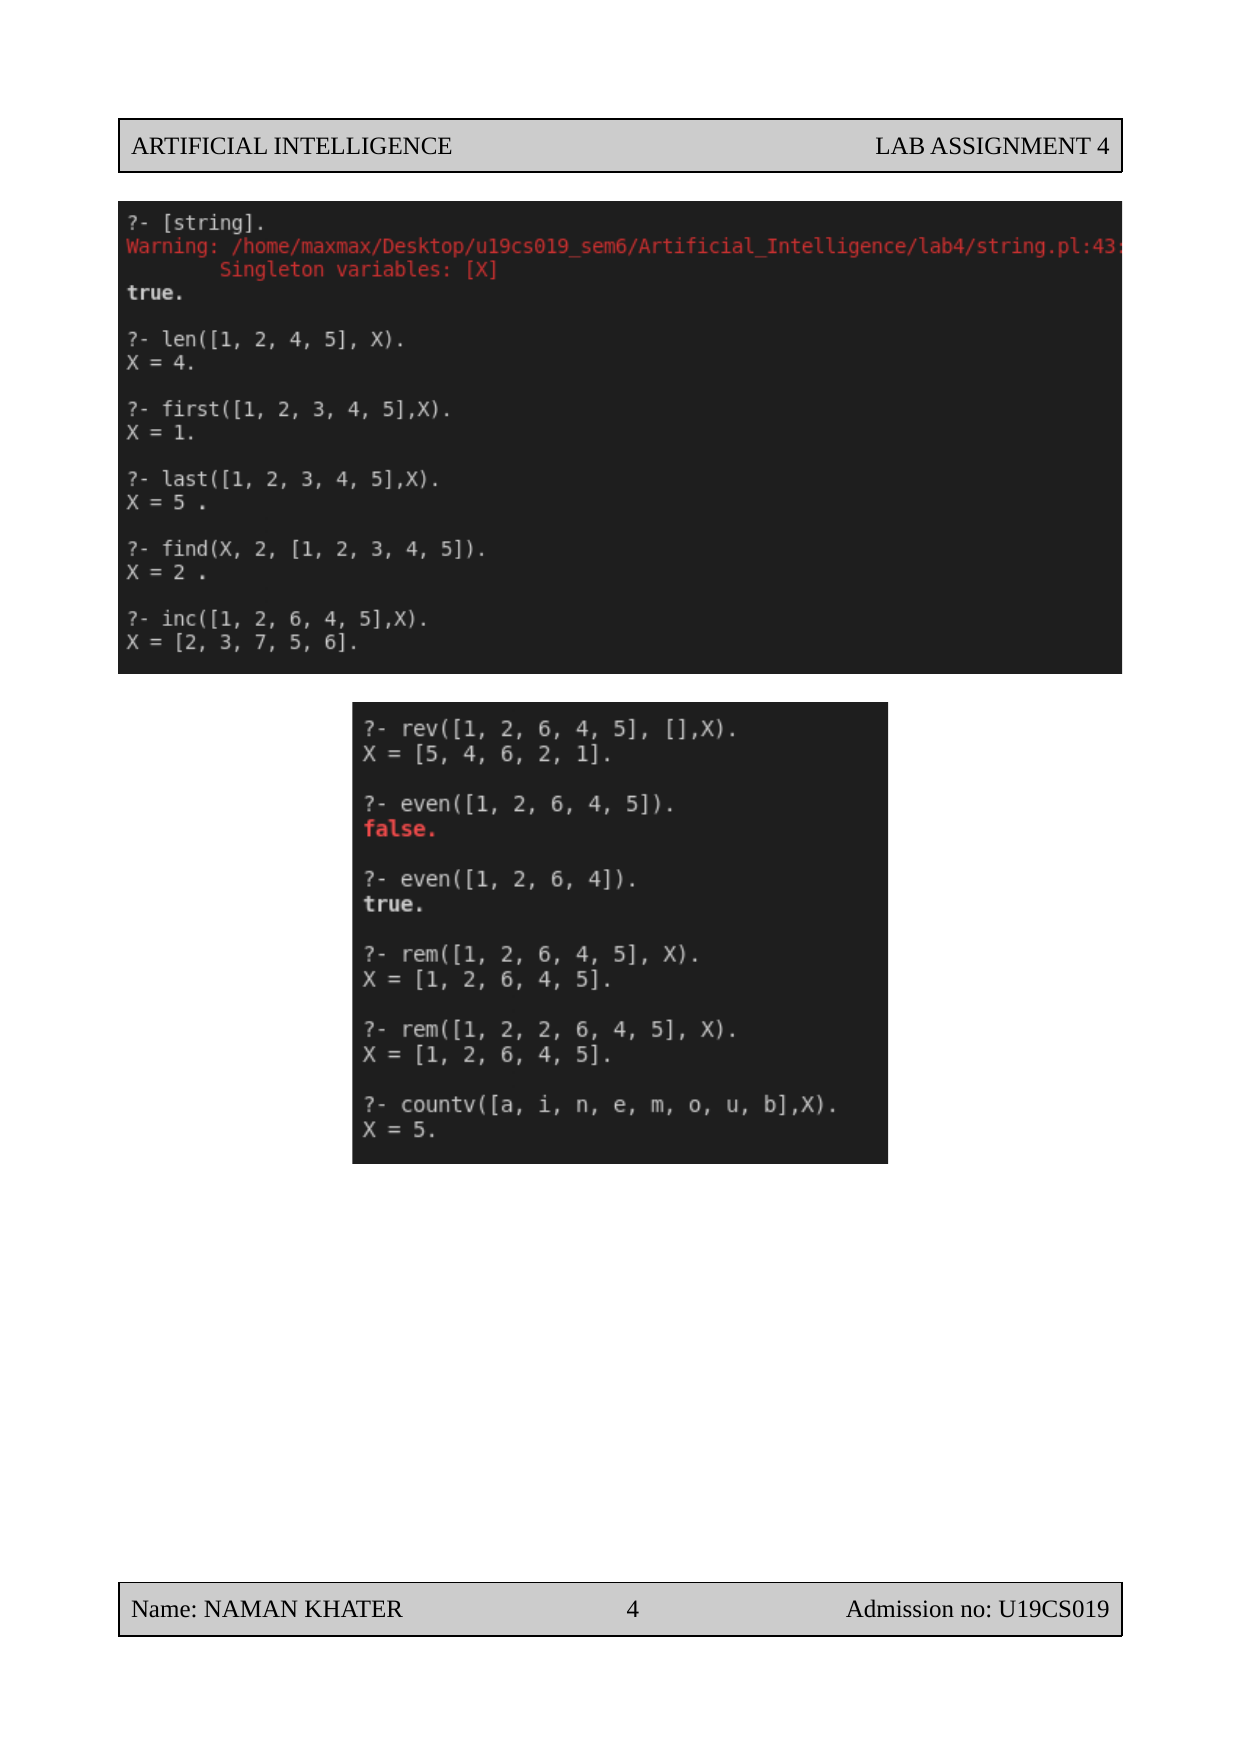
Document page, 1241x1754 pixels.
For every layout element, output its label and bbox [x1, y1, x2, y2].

picture [352, 702, 889, 1164]
picture [118, 201, 1123, 674]
